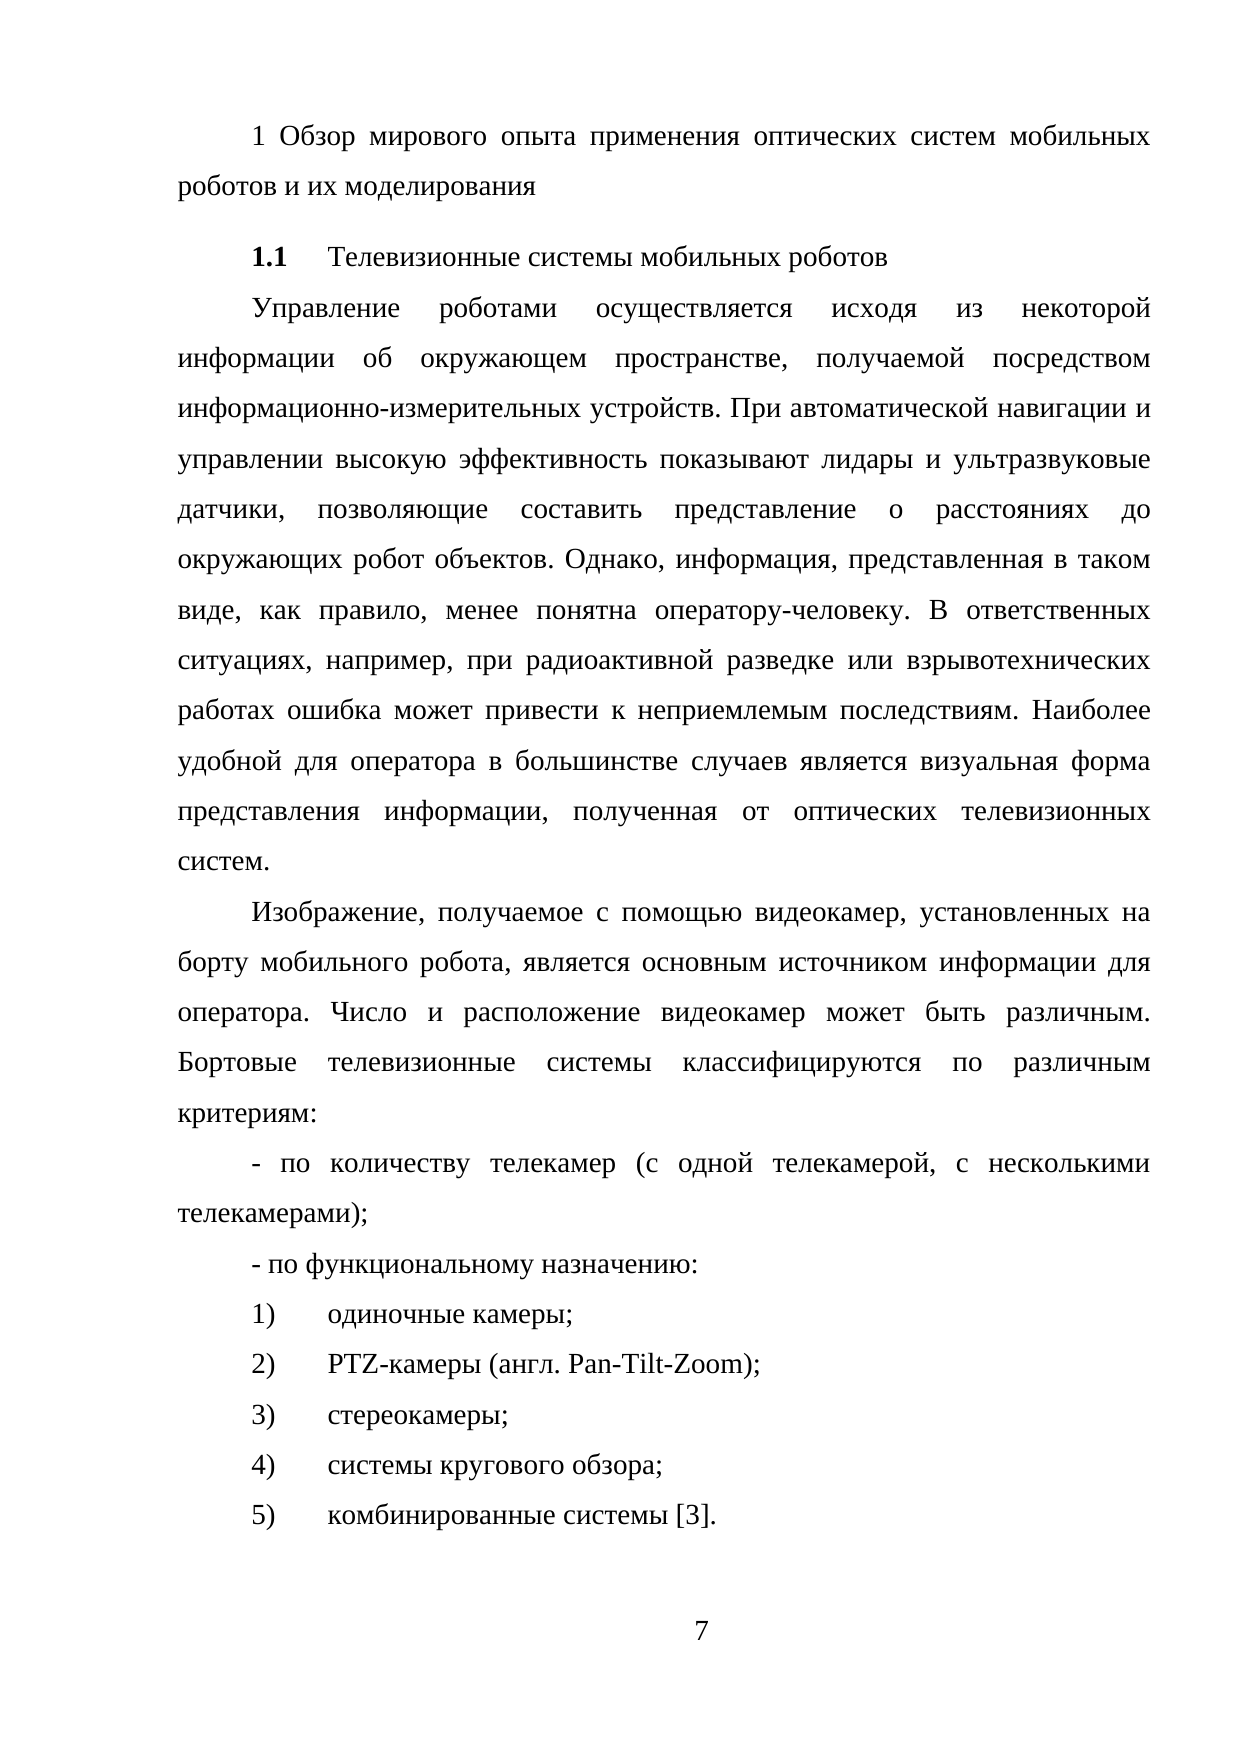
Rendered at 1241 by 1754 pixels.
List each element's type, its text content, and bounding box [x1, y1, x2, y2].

text - по функциональному назначению: [177, 1246, 1152, 1279]
list стереокамеры; [177, 1397, 1152, 1430]
text - по количеству телекамер (с одной телекамерой, с несколькими телекамерами); [177, 1145, 1152, 1229]
list комбинированные системы [3]. [177, 1497, 1152, 1531]
list одиночные камеры; [177, 1296, 1152, 1330]
text Изображение, получаемое с помощью видеокамер, установленных на борту мобильного робота, является основным источником информации для оператора. Число и расположение видеокамер может быть различным. Бортовые телевизионные системы классифицируются по различным критериям: [177, 894, 1152, 1128]
subtitle 1 Обзор мирового опыта применения оптических систем мобильных роботов и их моделирования [177, 118, 1152, 202]
list PTZ-камеры (англ. Pan-Tilt-Zoom); [177, 1346, 1152, 1380]
subtitle Телевизионные системы мобильных роботов [177, 239, 1152, 273]
text Управление роботами осуществляется исходя из некоторой информации об окружающем пространстве, получаемой посредством информационно-измерительных устройств. При автоматической навигации и управлении высокую эффективность показывают лидары и ультразвуковые датчики, позволяющие составить представление о расстояниях до окружающих робот объектов. Однако, информация, представленная в таком виде, как правило, менее понятна оператору-человеку. В ответственных ситуациях, например, при радиоактивной разведке или взрывотехнических работах ошибка может привести к неприемлемым последствиям. Наиболее удобной для оператора в большинстве случаев является визуальная форма представления информации, полученная от оптических телевизионных систем. [177, 290, 1152, 877]
list системы кругового обзора; [177, 1447, 1152, 1481]
